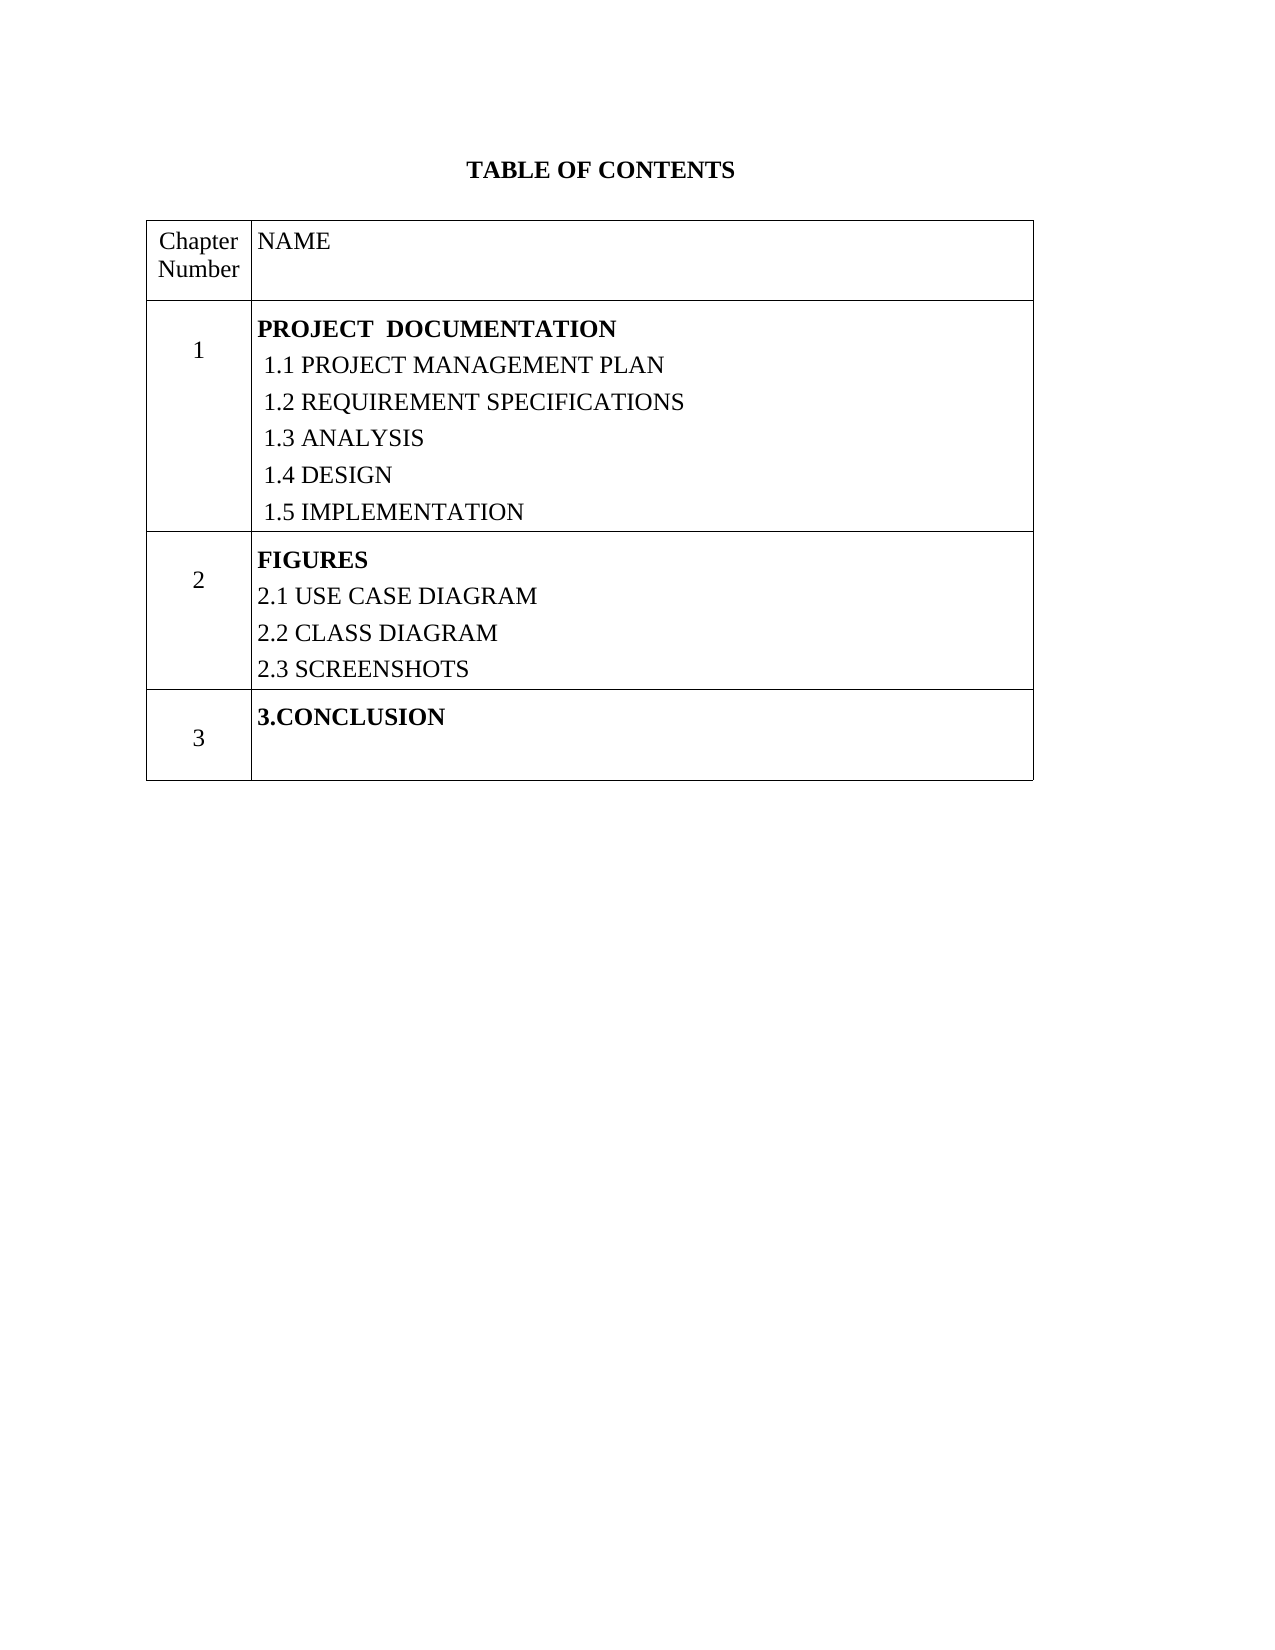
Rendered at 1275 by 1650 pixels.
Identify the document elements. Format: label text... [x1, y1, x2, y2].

table_cell 1 [147, 301, 251, 531]
table_header NAME [252, 221, 1033, 300]
table_cell 2 [147, 532, 251, 689]
table_cell FIGURES 2.1 USE CASE DIAGRAM 2.2 CLASS DIAGRAM 2.3 SCREENSHOTS [252, 532, 1033, 689]
table_cell PROJECT DOCUMENTATION 1.1 PROJECT MANAGEMENT PLAN 1.2 REQUIREMENT SPECIFICATIONS 1.3 ANALYSIS 1.4 DESIGN 1.5 IMPLEMENTATION [252, 301, 1033, 531]
text TABLE OF CONTENTS [466, 155, 816, 183]
table_header Chapter Number [147, 221, 251, 300]
table_cell 3 [147, 690, 251, 780]
table_cell 3.CONCLUSION [252, 690, 1033, 780]
